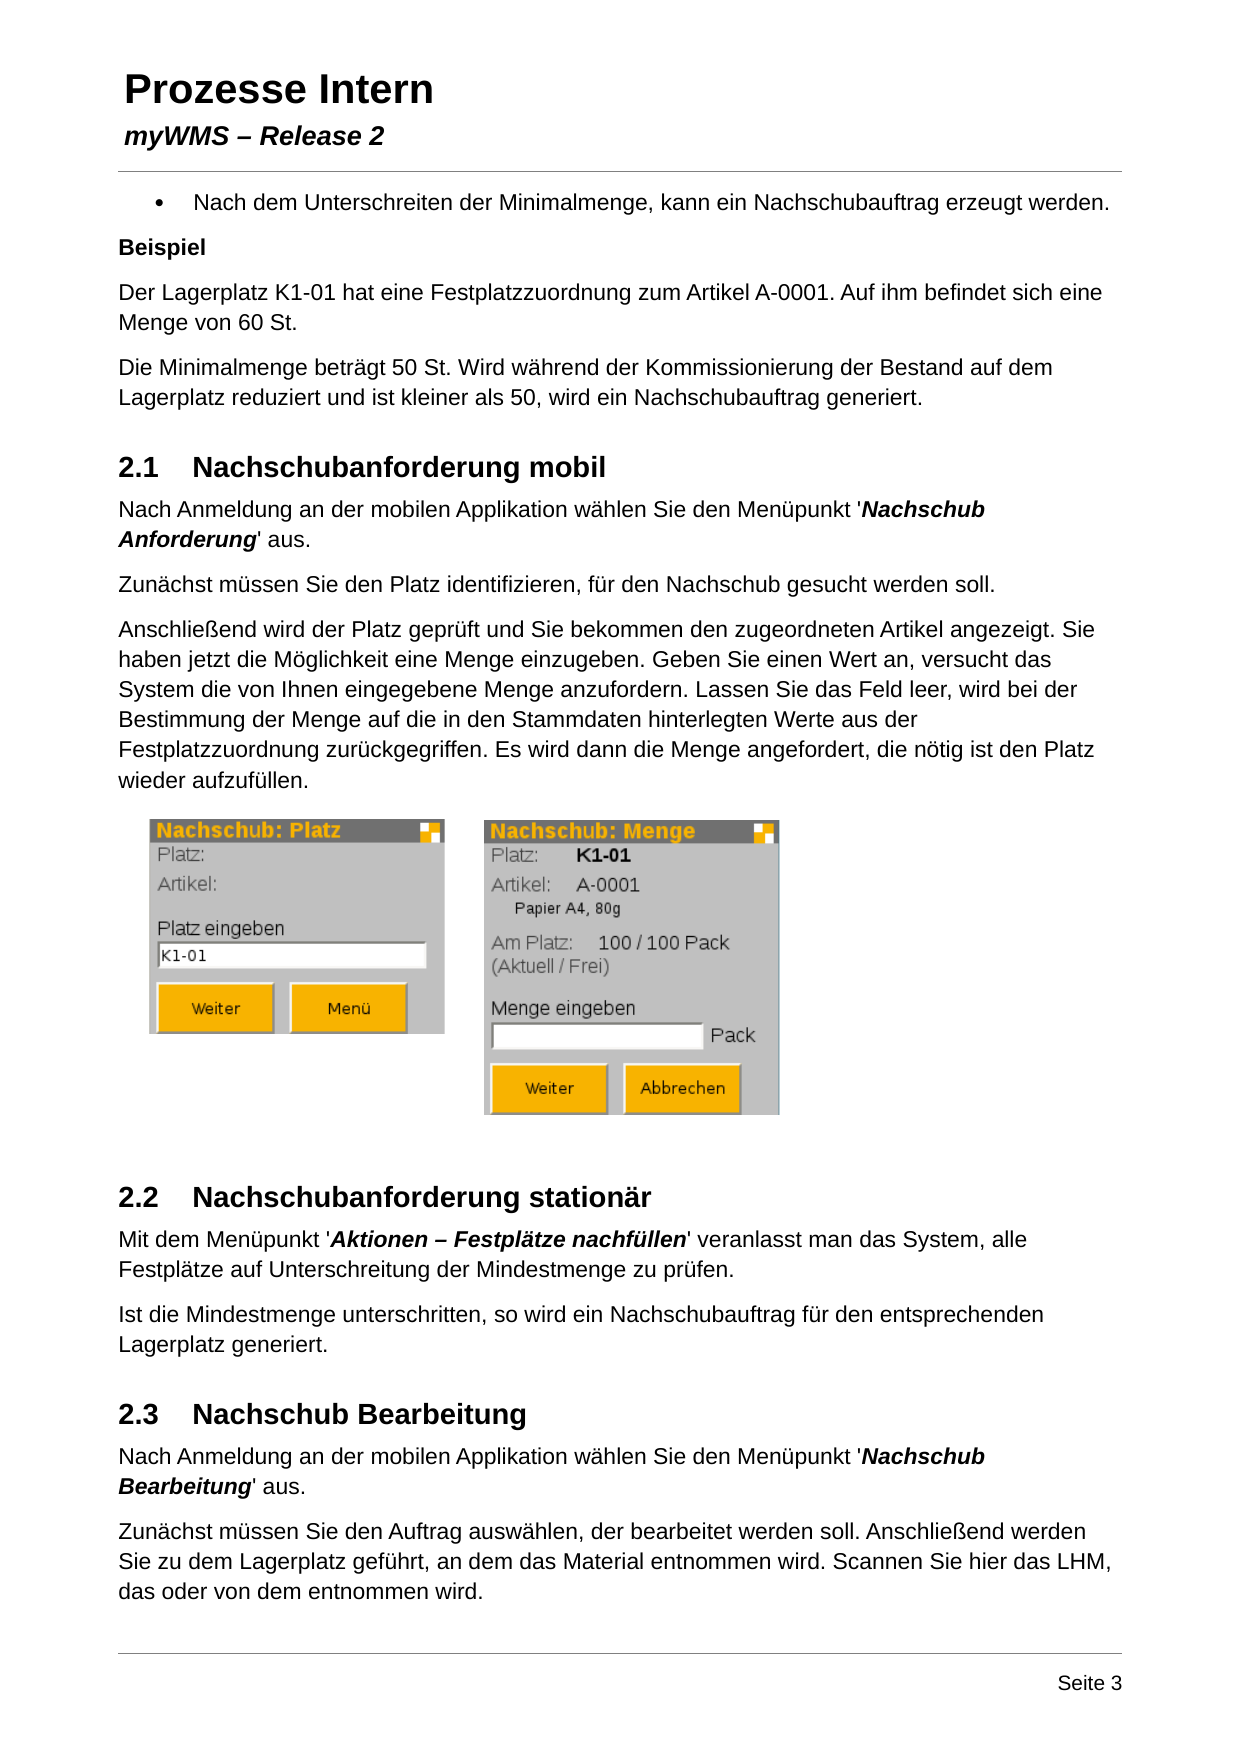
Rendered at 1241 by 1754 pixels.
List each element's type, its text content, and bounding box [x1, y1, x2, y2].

text Nach Anmeldung an der mobilen Applikation wählen Sie den Menüpunkt 'Nachschub Anforderung' aus. [118, 496, 1122, 552]
picture [484, 820, 780, 1115]
text Zunächst müssen Sie den Platz identifizieren, für den Nachschub gesucht werden soll. [118, 571, 1122, 597]
list Nach dem Unterschreiten der Minimalmenge, kann ein Nachschubauftrag erzeugt werden. [156, 189, 1122, 216]
subtitle Nachschubanforderung mobil [118, 450, 1122, 483]
text Die Minimalmenge beträgt 50 St. Wird während der Kommissionierung der Bestand auf dem Lagerplatz reduziert und ist kleiner als 50, wird ein Nachschubauftrag generiert. [118, 354, 1122, 410]
text Beispiel [118, 234, 1122, 260]
text Ist die Mindestmenge unterschritten, so wird ein Nachschubauftrag für den entsprechenden Lagerplatz generiert. [118, 1301, 1122, 1358]
text Der Lagerplatz K1-01 hat eine Festplatzzuordnung zum Artikel A-0001. Auf ihm befindet sich eine Menge von 60 St. [118, 279, 1122, 335]
subtitle Nachschub Bearbeitung [118, 1397, 1122, 1430]
text Nach Anmeldung an der mobilen Applikation wählen Sie den Menüpunkt 'Nachschub Bearbeitung' aus. [118, 1443, 1122, 1499]
subtitle Nachschubanforderung stationär [118, 1180, 1122, 1213]
text Zunächst müssen Sie den Auftrag auswählen, der bearbeitet werden soll. Anschließend werden Sie zu dem Lagerplatz geführt, an dem das Material entnommen wird. Scannen Sie hier das LHM, das oder von dem entnommen wird. [118, 1518, 1122, 1605]
text Mit dem Menüpunkt 'Aktionen – Festplätze nachfüllen' veranlasst man das System, alle Festplätze auf Unterschreitung der Mindestmenge zu prüfen. [118, 1226, 1122, 1283]
text Anschließend wird der Platz geprüft und Sie bekommen den zugeordneten Artikel angezeigt. Sie haben jetzt die Möglichkeit eine Menge einzugeben. Geben Sie einen Wert an, versucht das System die von Ihnen eingegebene Menge anzufordern. Lassen Sie das Feld leer, wird bei der Bestimmung der Menge auf die in den Stammdaten hinterlegten Werte aus der Festplatzzuordnung zurückgegriffen. Es wird dann die Menge angefordert, die nötig ist den Platz wieder aufzufüllen. [118, 616, 1122, 793]
picture [149, 819, 445, 1034]
